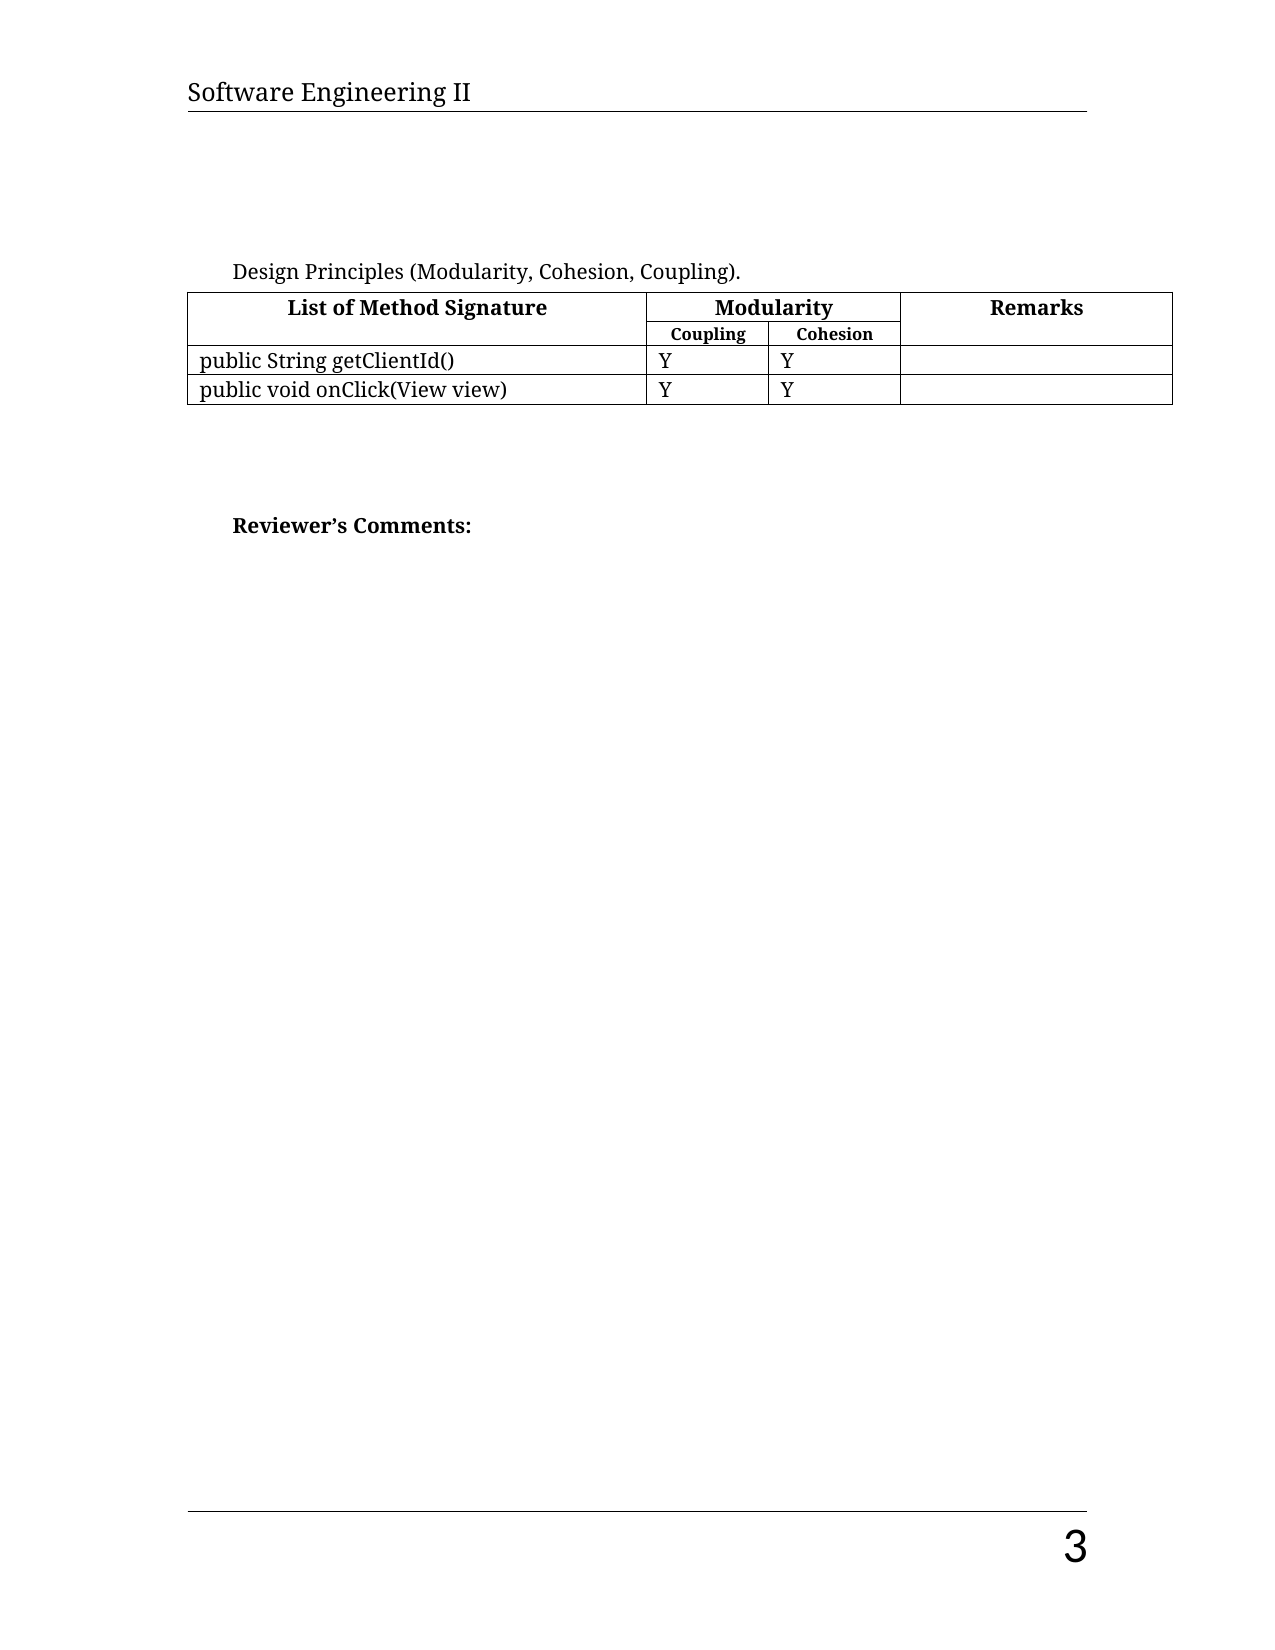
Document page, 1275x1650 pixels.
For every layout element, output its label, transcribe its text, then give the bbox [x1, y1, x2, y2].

subtitle Reviewer’s Comments: [187, 512, 1087, 568]
table_cell public void onClick(View view) [188, 375, 646, 404]
table_cell Cohesion [769, 322, 900, 345]
table_cell Coupling [647, 322, 768, 345]
table_cell Y [647, 346, 768, 374]
table_header Remarks [901, 293, 1172, 345]
subtitle Design Principles (Modularity, Cohesion, Coupling). [187, 257, 1087, 285]
table_cell Y [647, 375, 768, 404]
table_cell [901, 375, 1172, 404]
table_header List of Method Signature [188, 293, 646, 345]
table_cell public String getClientId() [188, 346, 646, 374]
table_cell Y [769, 375, 900, 404]
table_cell [901, 346, 1172, 374]
table_cell Y [769, 346, 900, 374]
table_header Modularity [647, 293, 900, 321]
